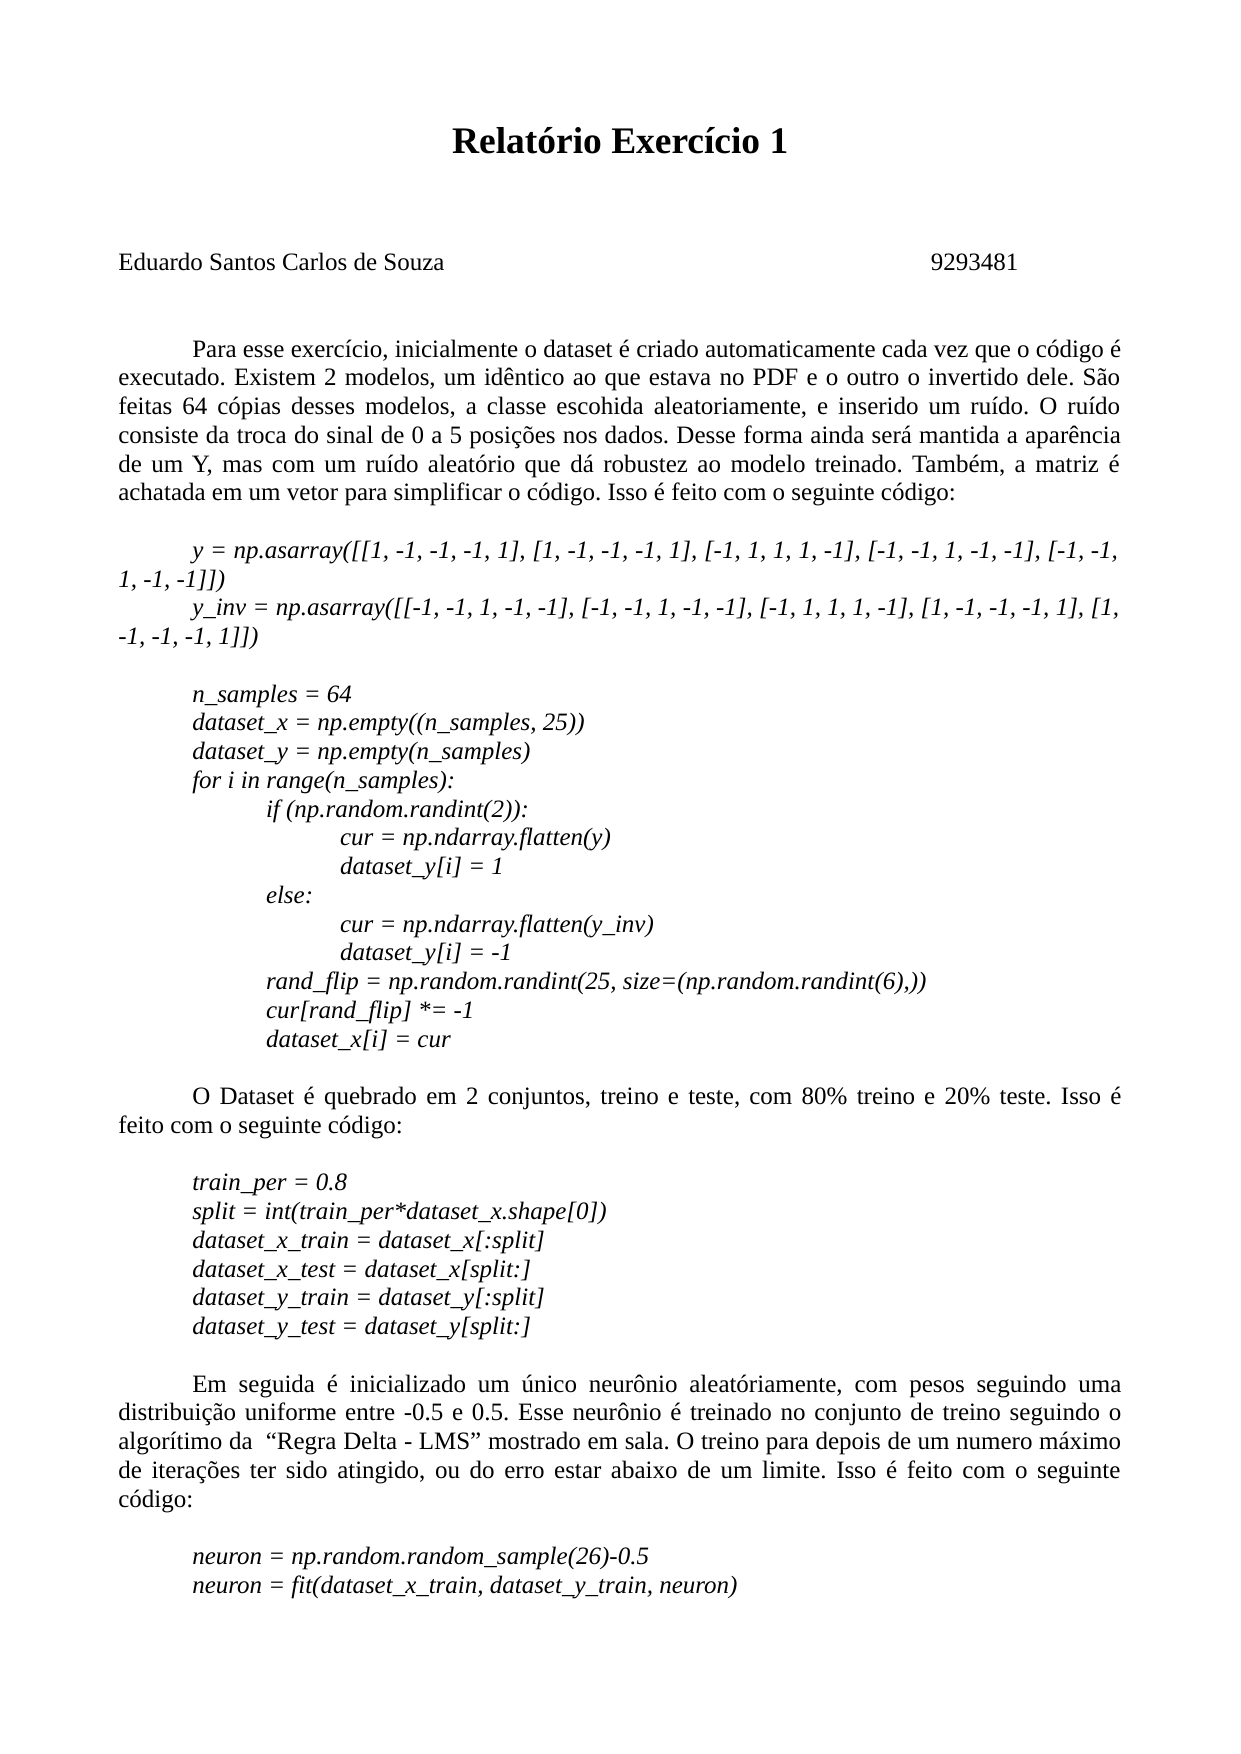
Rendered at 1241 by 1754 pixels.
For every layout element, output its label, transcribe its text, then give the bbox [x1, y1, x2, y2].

text dataset_x = np.empty((n_samples, 25)) [118, 707, 1122, 736]
text neuron = fit(dataset_x_train, dataset_y_train, neuron) [118, 1570, 1122, 1599]
text dataset_y_train = dataset_y[:split] [118, 1282, 1122, 1311]
text y = np.asarray([[1, -1, -1, -1, 1], [1, -1, -1, -1, 1], [-1, 1, 1, 1, -1], [-1, -1, 1, -1, -1], [-1, -1, 1, -1, -1]]) [118, 535, 1122, 592]
text neuron = np.random.random_sample(26)-0.5 [118, 1541, 1122, 1570]
text Para esse exercício, inicialmente o dataset é criado automaticamente cada vez que o código é executado. Existem 2 modelos, um idêntico ao que estava no PDF e o outro o invertido dele. São feitas 64 cópias desses modelos, a classe escohida aleatoriamente, e inserido um ruído. O ruído consiste da troca do sinal de 0 a 5 posições nos dados. Desse forma ainda será mantida a aparência de um Y, mas com um ruído aleatório que dá robustez ao modelo treinado. Também, a matriz é achatada em um vetor para simplificar o código. Isso é feito com o seguinte código: [118, 334, 1122, 506]
text dataset_x_train = dataset_x[:split] [118, 1225, 1122, 1254]
text dataset_y = np.empty(n_samples) [118, 736, 1122, 765]
text dataset_x[i] = cur [118, 1024, 1122, 1052]
text Relatório Exercício 1 [118, 118, 1122, 161]
text cur[rand_flip] *= -1 [118, 995, 1122, 1024]
text dataset_x_test = dataset_x[split:] [118, 1254, 1122, 1282]
text y_inv = np.asarray([[-1, -1, 1, -1, -1], [-1, -1, 1, -1, -1], [-1, 1, 1, 1, -1], [1, -1, -1, -1, 1], [1, -1, -1, -1, 1]]) [118, 592, 1122, 650]
text cur = np.ndarray.flatten(y_inv) [118, 909, 1122, 937]
text n_samples = 64 [118, 679, 1122, 707]
text else: [118, 880, 1122, 909]
text Eduardo Santos Carlos de Souza 9293481 [118, 247, 1122, 276]
text dataset_y[i] = -1 [118, 937, 1122, 966]
text Em seguida é inicializado um único neurônio aleatóriamente, com pesos seguindo uma distribuição uniforme entre -0.5 e 0.5. Esse neurônio é treinado no conjunto de treino seguindo o algorítimo da “Regra Delta - LMS” mostrado em sala. O treino para depois de um numero máximo de iterações ter sido atingido, ou do erro estar abaixo de um limite. Isso é feito com o seguinte código: [118, 1369, 1122, 1512]
text train_per = 0.8 [118, 1167, 1122, 1196]
text cur = np.ndarray.flatten(y) [118, 822, 1122, 851]
text for i in range(n_samples): [118, 765, 1122, 794]
text split = int(train_per*dataset_x.shape[0]) [118, 1196, 1122, 1225]
text dataset_y_test = dataset_y[split:] [118, 1311, 1122, 1340]
text O Dataset é quebrado em 2 conjuntos, treino e teste, com 80% treino e 20% teste. Isso é feito com o seguinte código: [118, 1081, 1122, 1139]
text dataset_y[i] = 1 [118, 851, 1122, 880]
text if (np.random.randint(2)): [118, 794, 1122, 822]
text rand_flip = np.random.randint(25, size=(np.random.randint(6),)) [118, 966, 1122, 995]
